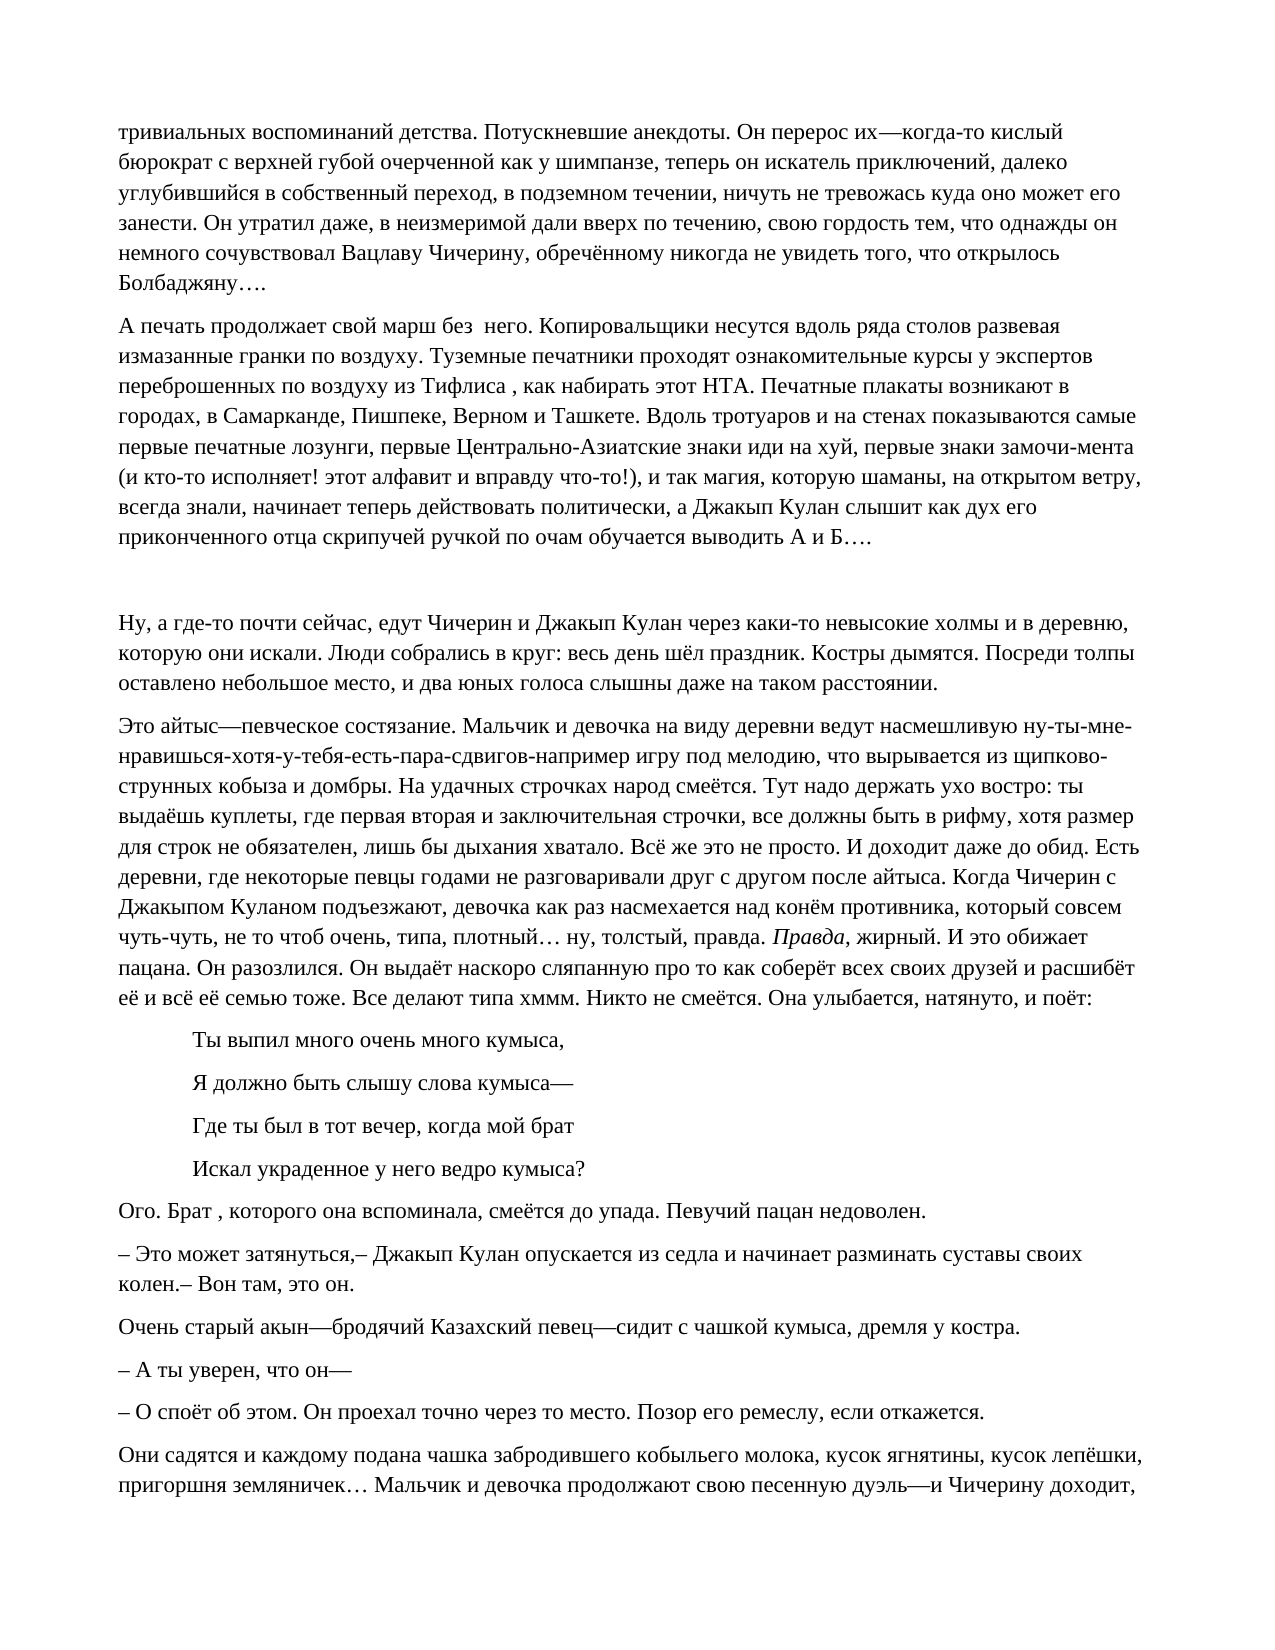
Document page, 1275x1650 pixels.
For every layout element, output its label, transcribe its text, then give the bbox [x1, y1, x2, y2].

text Ты выпил много очень много кумыса, [192, 1026, 1157, 1053]
text А печать продолжает свой марш без него. Копировальщики несутся вдоль ряда столов развевая измазанные гранки по воздуху. Туземные печатники проходят ознакомительные курсы у экспертов переброшенных по воздуху из Тифлиса , как набирать этот НТА. Печатные плакаты возникают в городах, в Самарканде, Пишпеке, Верном и Ташкете. Вдоль тротуаров и на стенах показываются самые первые печатные лозунги, первые Центрально-Азиатские знаки иди на хуй, первые знаки замочи-мента (и кто-то исполняет! этот алфавит и вправду что-то!), и так магия, которую шаманы, на открытом ветру, всегда знали, начинает теперь действовать политически, а Джакып Кулан слышит как дух его приконченного отца скрипучей ручкой по очам обучается выводить А и Б…. [118, 312, 1157, 550]
text Искал украденное у него ведро кумыса? [192, 1154, 1157, 1181]
text – Это может затянуться,– Джакып Кулан опускается из седла и начинает разминать суставы своих колен.– Вон там, это он. [118, 1240, 1157, 1297]
text Я должно быть слышу слова кумыса— [192, 1069, 1157, 1096]
text Это айтыс—певческое состязание. Мальчик и девочка на виду деревни ведут насмешливую ну-ты-мне-нравишься-хотя-у-тебя-есть-пара-сдвигов-например игру под мелодию, что вырывается из щипково-струнных кобыза и домбры. На удачных строчках народ смеётся. Тут надо держать ухо востро: ты выдаёшь куплеты, где первая вторая и заключительная строчки, все должны быть в рифму, хотя размер для строк не обязателен, лишь бы дыхания хватало. Всё же это не просто. И доходит даже до обид. Есть деревни, где некоторые певцы годами не разговаривали друг с другом после айтыса. Когда Чичерин с Джакыпом Куланом подъезжают, девочка как раз насмехается над конём противника, который совсем чуть-чуть, не то чтоб очень, типа, плотный… ну, толстый, правда. Правда, жирный. И это обижает пацана. Он разозлился. Он выдаёт наскоро сляпанную про то как соберёт всех своих друзей и расшибёт её и всё её семью тоже. Все делают типа хммм. Никто не смеётся. Она улыбается, натянуто, и поёт: [118, 712, 1157, 1010]
text Где ты был в тот вечер, когда мой брат [192, 1112, 1157, 1138]
text Очень старый акын—бродячий Казахский певец—сидит с чашкой кумыса, дремля у костра. [118, 1313, 1157, 1339]
text Они садятся и каждому подана чашка забродившего кобыльего молока, кусок ягнятины, кусок лепёшки, пригоршня земляничек… Мальчик и девочка продолжают свою песенную дуэль—и Чичерину доходит, [118, 1441, 1157, 1498]
text тривиальных воспоминаний детства. Потускневшие анекдоты. Он перерос их—когда-то кислый бюрократ с верхней губой очерченной как у шимпанзе, теперь он искатель приключений, далеко углубившийся в собственный переход, в подземном течении, ничуть не тревожась куда оно может его занести. Он утратил даже, в неизмеримой дали вверх по течению, свою гордость тем, что однажды он немного сочувствовал Вацлаву Чичерину, обречённому никогда не увидеть того, что открылось Болбаджяну…. [118, 118, 1157, 296]
text – А ты уверен, что он— [118, 1356, 1157, 1382]
text Ого. Брат , которого она вспоминала, смеётся до упада. Певучий пацан недоволен. [118, 1197, 1157, 1224]
text Ну, а где-то почти сейчас, едут Чичерин и Джакып Кулан через каки-то невысокие холмы и в деревню, которую они искали. Люди собрались в круг: весь день шёл праздник. Костры дымятся. Посреди толпы оставлено небольшое место, и два юных голоса слышны даже на таком расстоянии. [118, 609, 1157, 696]
text – О споёт об этом. Он проехал точно через то место. Позор его ремеслу, если откажется. [118, 1398, 1157, 1425]
